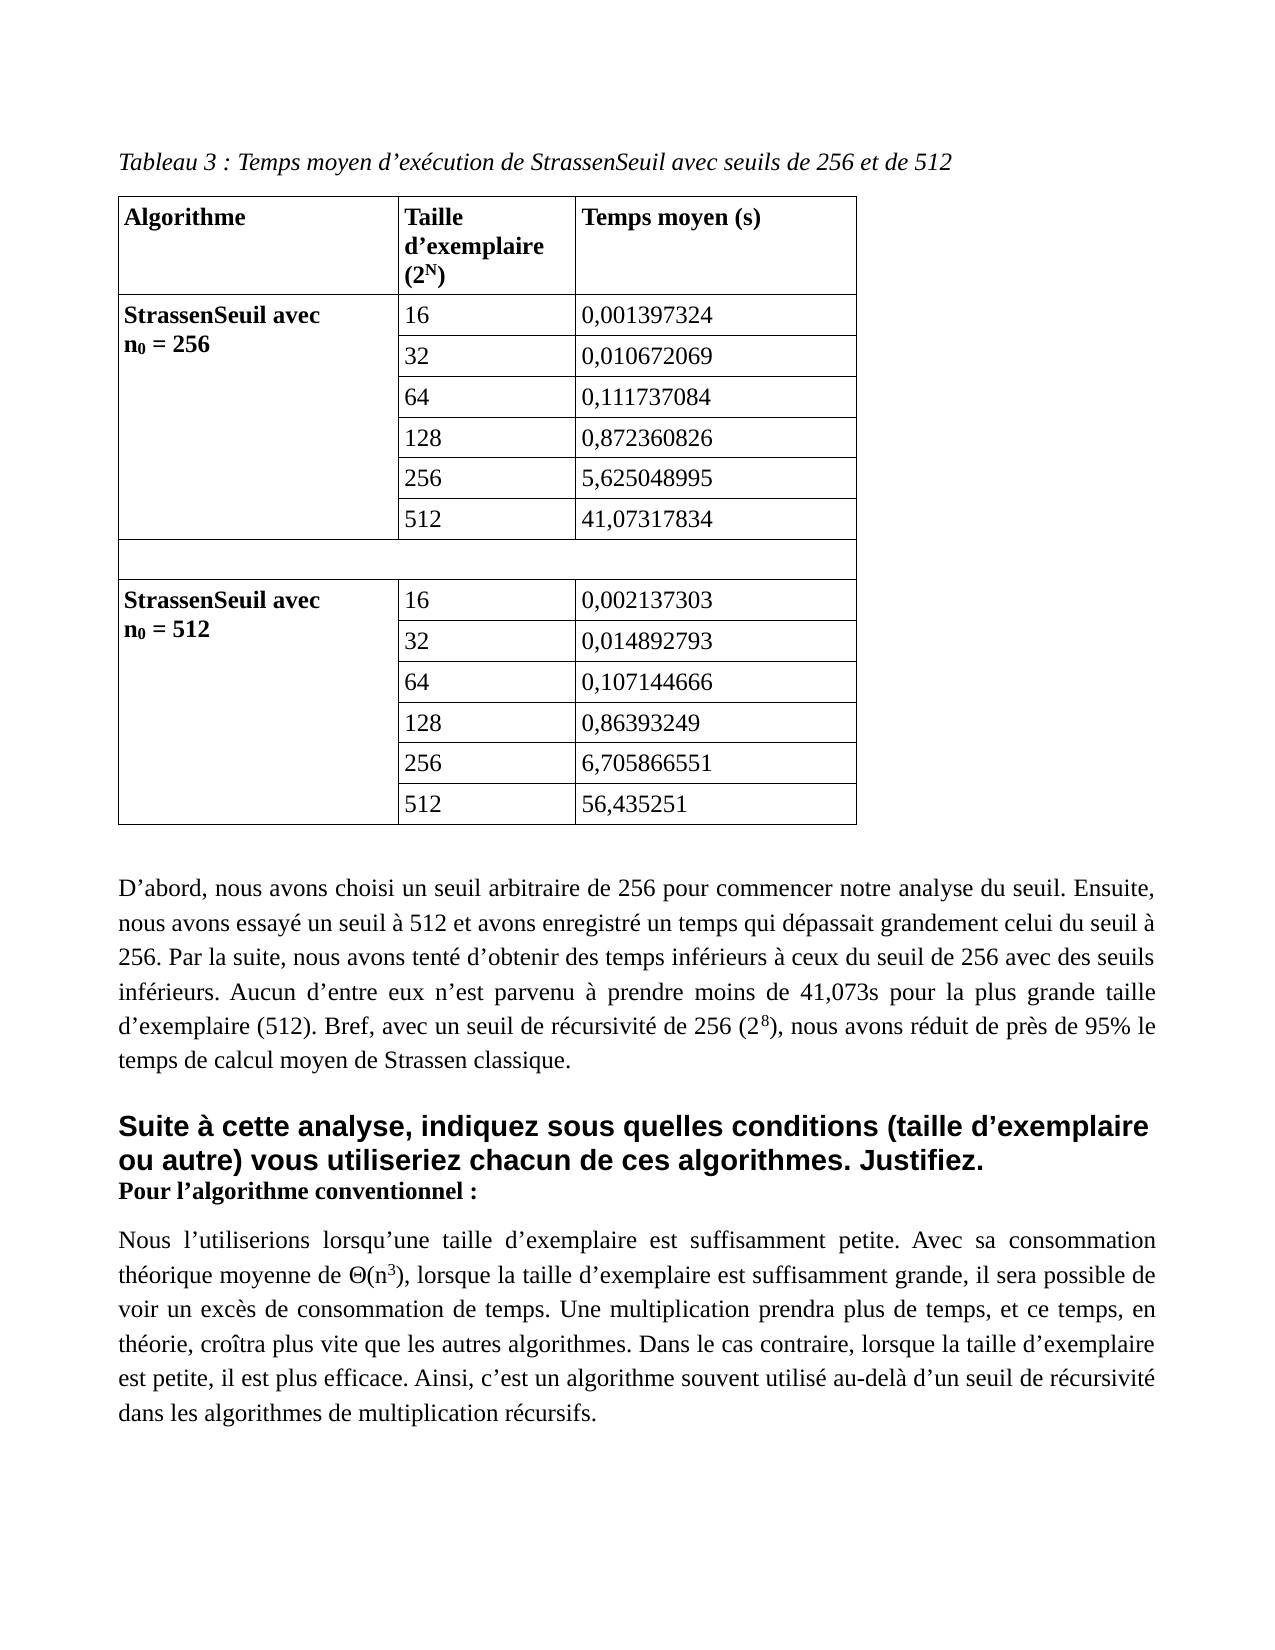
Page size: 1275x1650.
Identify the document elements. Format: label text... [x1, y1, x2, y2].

table_cell 0,872360826 [576, 418, 856, 457]
table_cell 0,014892793 [576, 621, 856, 661]
table_cell 64 [399, 662, 575, 701]
table_cell 32 [399, 621, 575, 661]
table_cell 0,001397324 [576, 295, 856, 335]
table_cell 64 [399, 377, 575, 416]
table_cell 16 [399, 295, 575, 335]
text Pour l’algorithme conventionnel : [118, 1176, 1157, 1205]
table_cell 32 [399, 336, 575, 376]
table_cell 16 [399, 580, 575, 620]
table_cell 0,010672069 [576, 336, 856, 376]
table_header Algorithme [119, 197, 398, 294]
table_cell 256 [399, 458, 575, 498]
table_cell 128 [399, 703, 575, 742]
table_header Taille d’exemplaire (2N) [399, 197, 575, 294]
table_cell 128 [399, 418, 575, 457]
table_cell 512 [399, 499, 575, 538]
text Tableau 3 : Temps moyen d’exécution de StrassenSeuil avec seuils de 256 et de 512 [118, 147, 1157, 176]
text D’abord, nous avons choisi un seuil arbitraire de 256 pour commencer notre analyse du seuil. Ensuite, nous avons essayé un seuil à 512 et avons enregistré un temps qui dépassait grandement celui du seuil à 256. Par la suite, nous avons tenté d’obtenir des temps inférieurs à ceux du seuil de 256 avec des seuils inférieurs. Aucun d’entre eux n’est parvenu à prendre moins de 41,073s pour la plus grande taille d’exemplaire (512). Bref, avec un seuil de récursivité de 256 (28), nous avons réduit de près de 95% le temps de calcul moyen de Strassen classique. [118, 873, 1157, 1074]
table_cell 0,107144666 [576, 662, 856, 701]
subtitle Suite à cette analyse, indiquez sous quelles conditions (taille d’exemplaire ou autre) vous utiliseriez chacun de ces algorithmes. Justifiez. [118, 1109, 1157, 1176]
table_cell 0,111737084 [576, 377, 856, 416]
text Nous l’utiliserions lorsqu’une taille d’exemplaire est suffisamment petite. Avec sa consommation théorique moyenne de Θ(n3), lorsque la taille d’exemplaire est suffisamment grande, il sera possible de voir un excès de consommation de temps. Une multiplication prendra plus de temps, et ce temps, en théorie, croîtra plus vite que les autres algorithmes. Dans le cas contraire, lorsque la taille d’exemplaire est petite, il est plus efficace. Ainsi, c’est un algorithme souvent utilisé au-delà d’un seuil de récursivité dans les algorithmes de multiplication récursifs. [118, 1225, 1157, 1427]
table_cell 0,86393249 [576, 703, 856, 742]
table_cell 256 [399, 743, 575, 783]
table_cell StrassenSeuil avec n0 = 512 [119, 580, 398, 824]
table_cell 56,435251 [576, 784, 856, 824]
table_cell 5,625048995 [576, 458, 856, 498]
table_cell 512 [399, 784, 575, 824]
table_cell StrassenSeuil avec n0 = 256 [119, 295, 398, 538]
table_header Temps moyen (s) [576, 197, 856, 294]
table_cell 41,07317834 [576, 499, 856, 538]
table_cell 0,002137303 [576, 580, 856, 620]
table_cell 6,705866551 [576, 743, 856, 783]
table_cell [119, 540, 856, 579]
